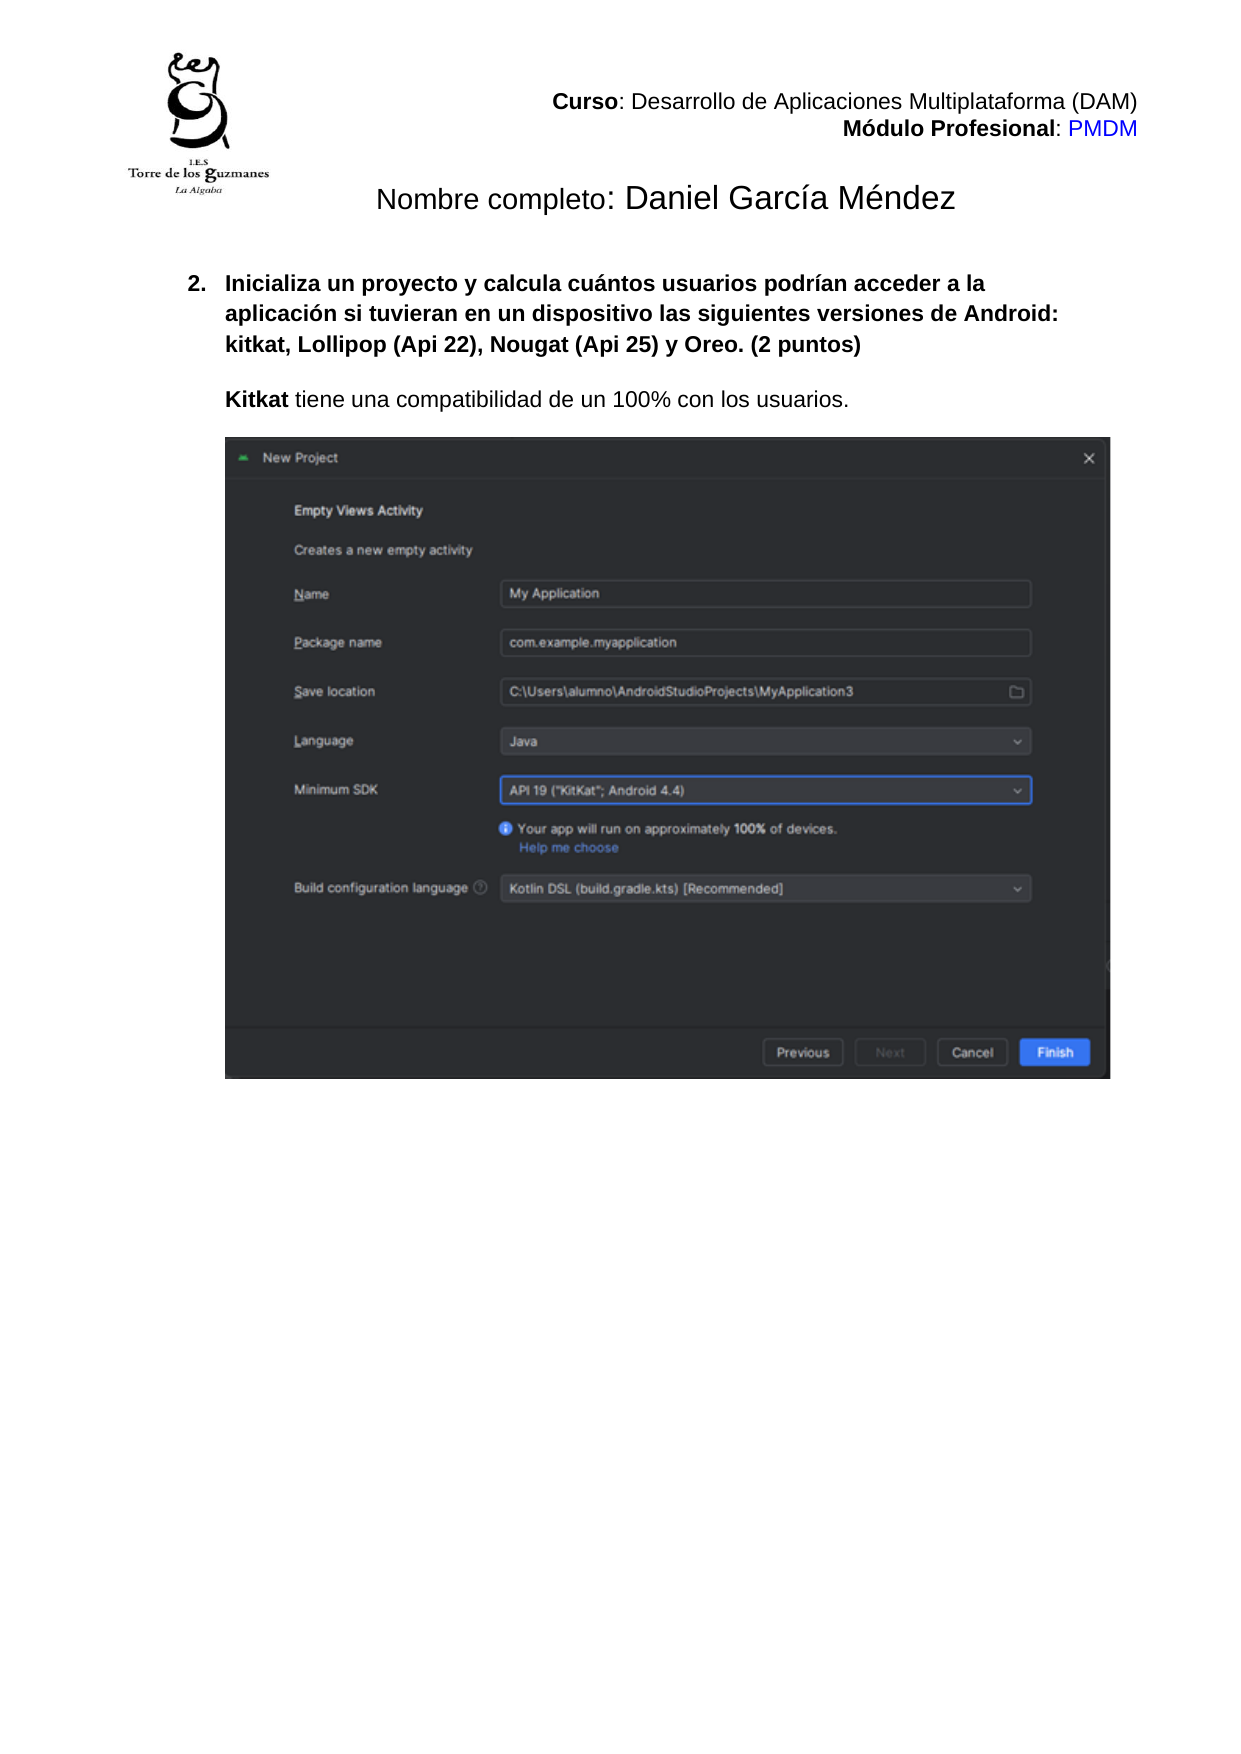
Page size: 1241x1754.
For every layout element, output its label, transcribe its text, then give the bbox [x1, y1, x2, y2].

text Kitkat tiene una compatibilidad de un 100% con los usuarios. [225, 386, 1090, 412]
picture [118, 39, 289, 205]
picture [225, 437, 1111, 1079]
list Inicializa un proyecto y calcula cuántos usuarios podrían acceder a la aplicación si tuvieran en un dispositivo las siguientes versiones de Android: kitkat, Lollipop (Api 22), Nougat (Api 25) y Oreo. (2 puntos) [187, 270, 1090, 357]
